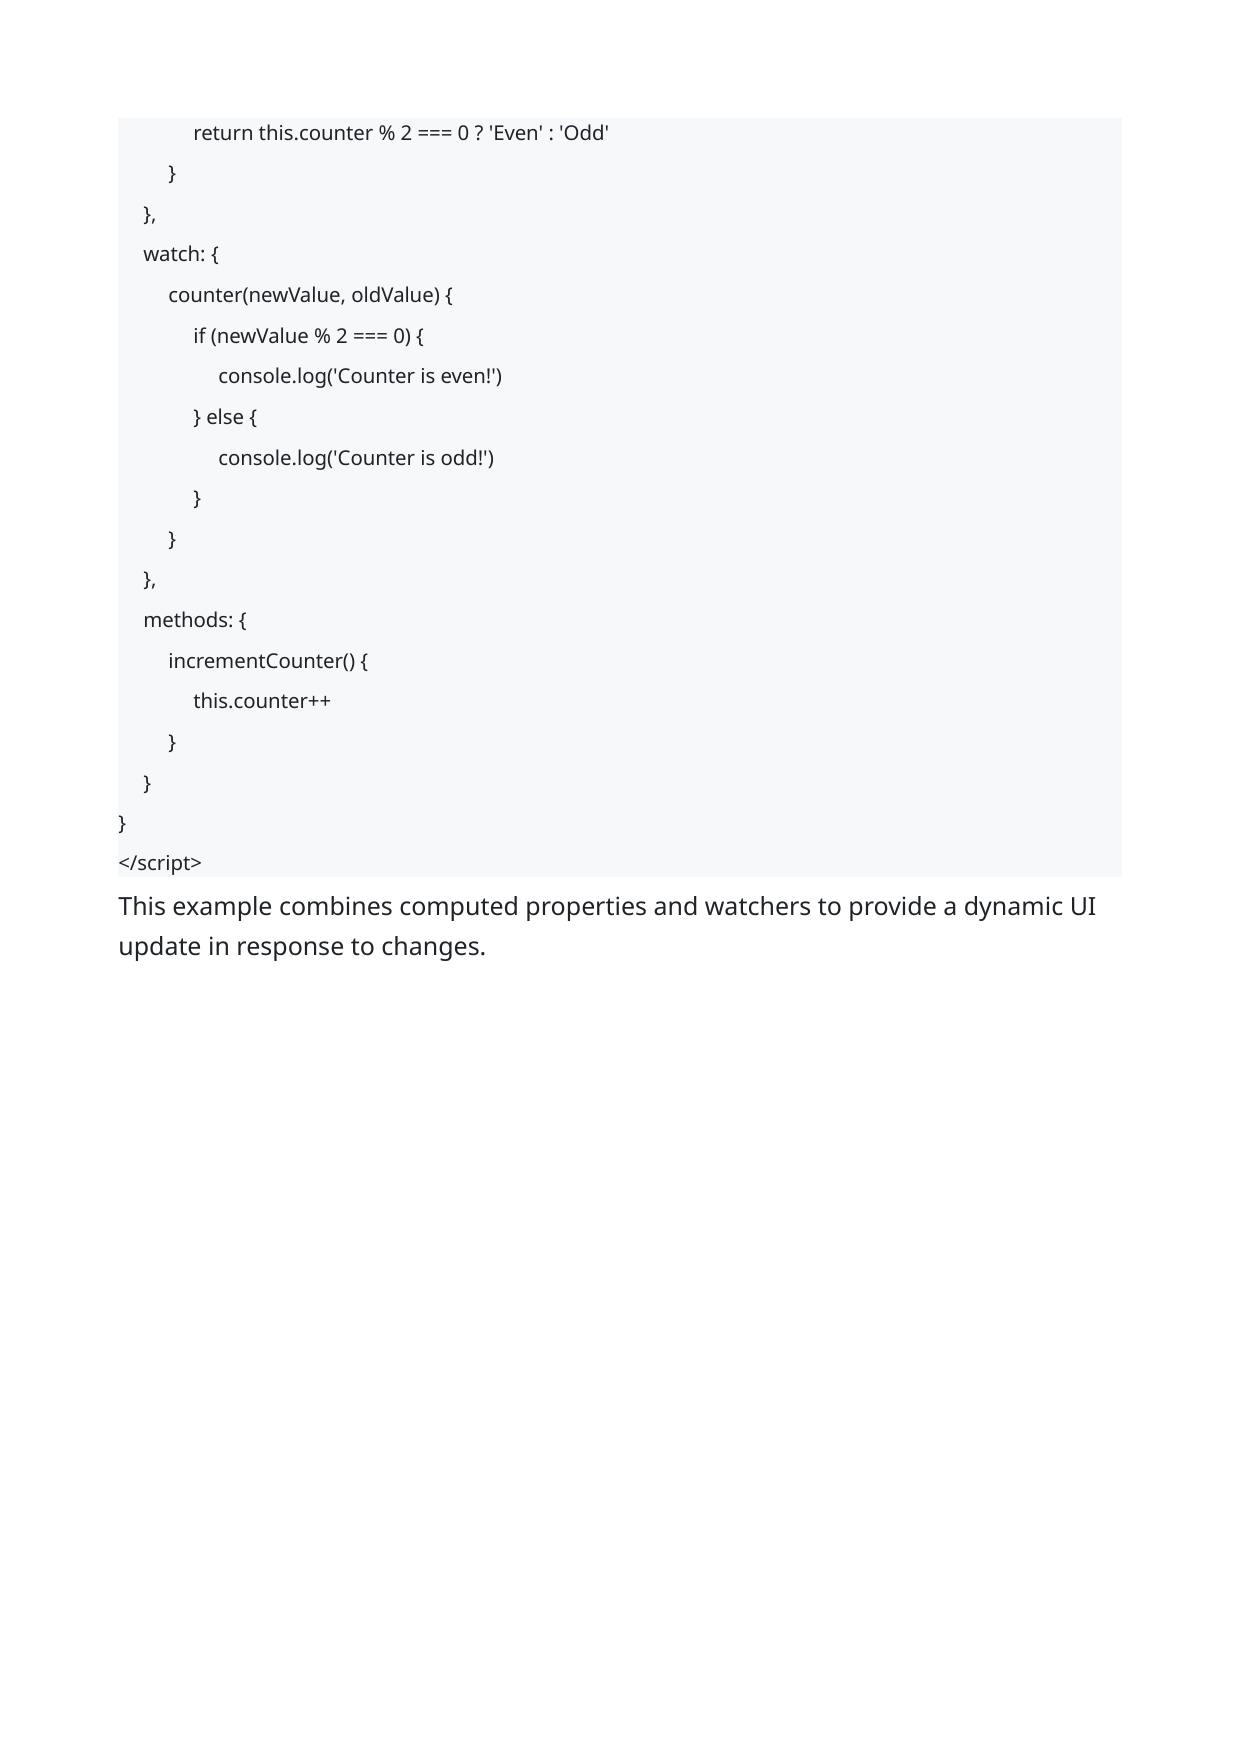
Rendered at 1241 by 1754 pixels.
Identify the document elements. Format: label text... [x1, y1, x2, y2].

text incrementCounter() { [118, 646, 1122, 674]
text } [118, 727, 1122, 756]
text } [118, 524, 1122, 552]
text console.log('Counter is even!') [118, 362, 1122, 390]
text this.counter++ [118, 687, 1122, 715]
text } [118, 159, 1122, 187]
text } [118, 768, 1122, 796]
text } [118, 484, 1122, 512]
text counter(newValue, oldValue) { [118, 281, 1122, 309]
text } [118, 809, 1122, 836]
text This example combines computed properties and watchers to provide a dynamic UI update in response to changes. [118, 889, 1122, 962]
text console.log('Counter is odd!') [118, 443, 1122, 471]
text } else { [118, 402, 1122, 431]
text </script> [118, 849, 1122, 877]
text methods: { [118, 606, 1122, 634]
text if (newValue % 2 === 0) { [118, 321, 1122, 349]
text watch: { [118, 240, 1122, 268]
text return this.counter % 2 === 0 ? 'Even' : 'Odd' [118, 118, 1122, 146]
text }, [118, 199, 1122, 227]
text }, [118, 565, 1122, 593]
